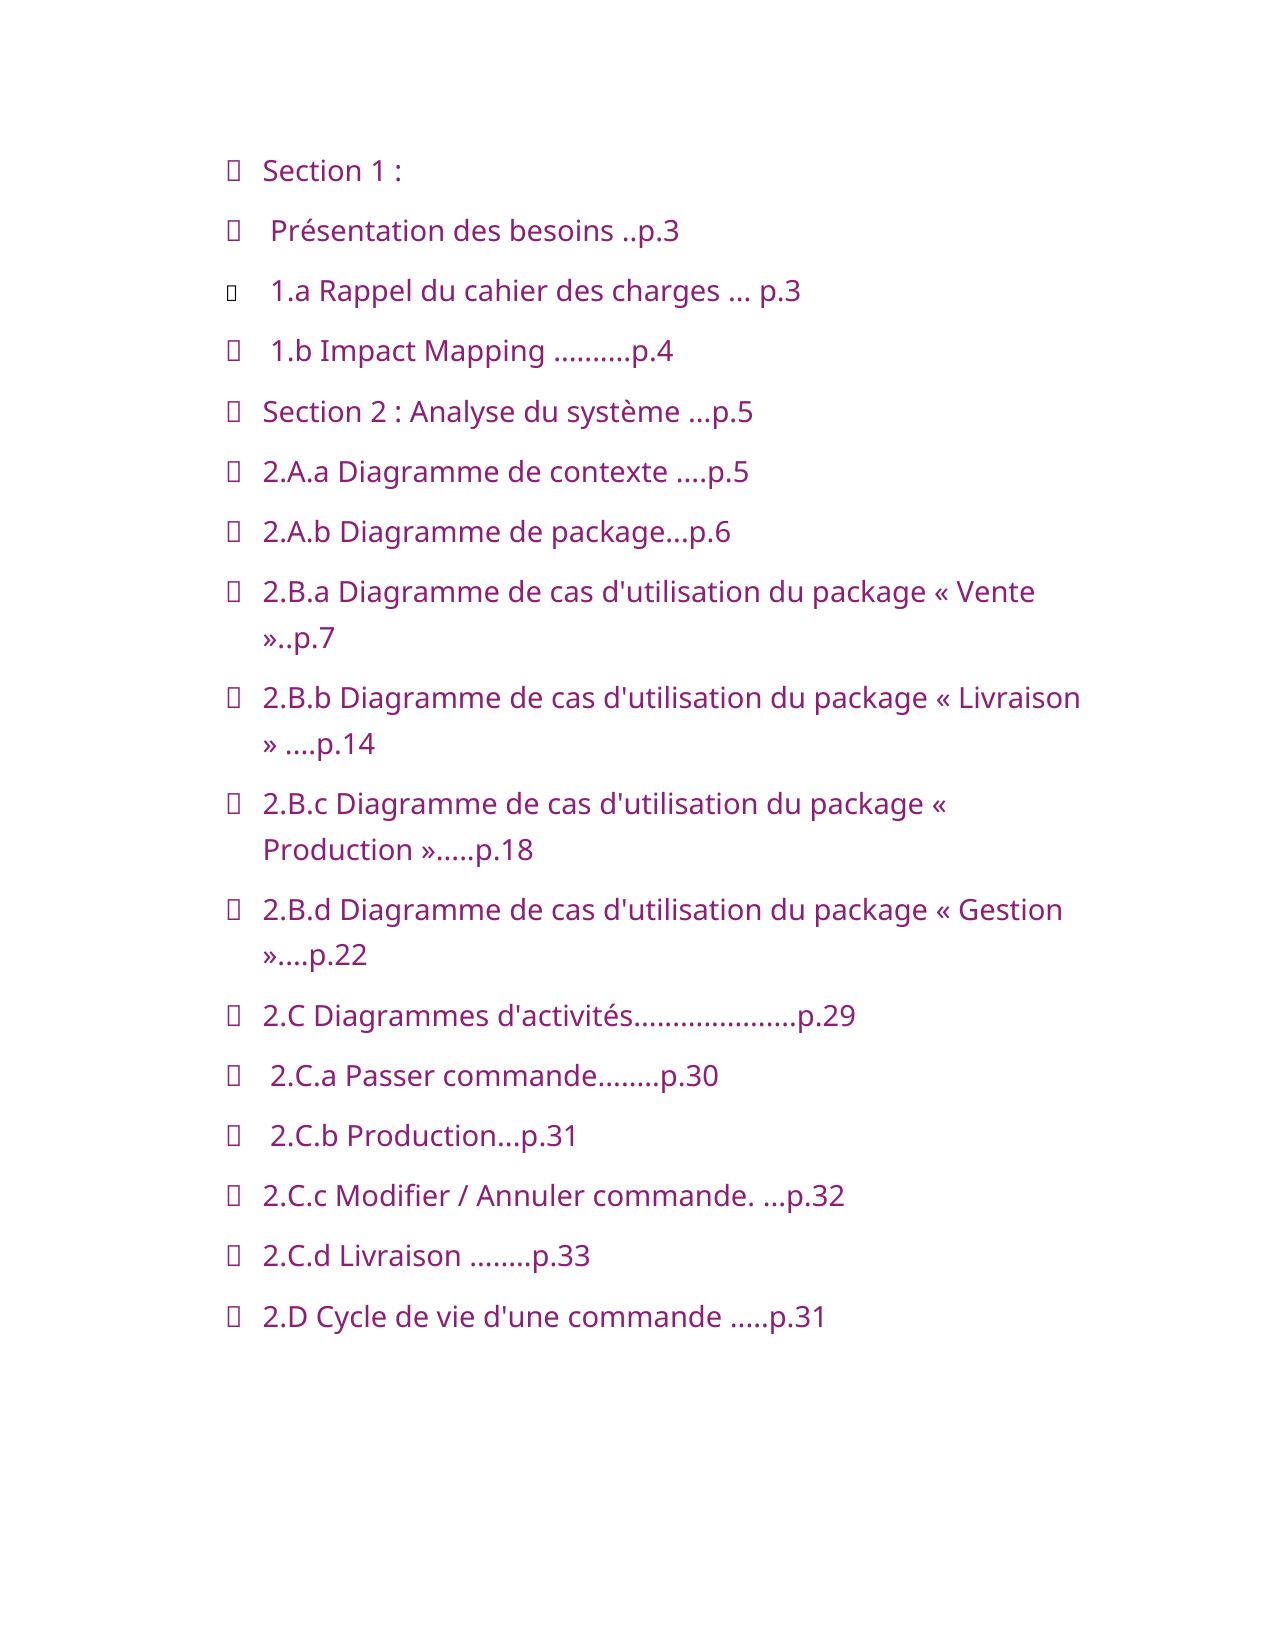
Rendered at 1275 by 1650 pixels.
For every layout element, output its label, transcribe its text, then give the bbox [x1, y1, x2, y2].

list 2.B.c Diagramme de cas d'utilisation du package « Production ».....p.18 [225, 783, 1087, 868]
list Section 1 : [225, 150, 1087, 190]
list 2.C.b Production...p.31 [225, 1115, 1087, 1155]
list 2.B.d Diagramme de cas d'utilisation du package « Gestion »....p.22 [225, 889, 1087, 974]
list Présentation des besoins ..p.3 [225, 210, 1087, 250]
list 1.b Impact Mapping ..........p.4 [225, 331, 1087, 370]
list 1.a Rappel du cahier des charges ... p.3 [225, 270, 1087, 310]
list 2.B.a Diagramme de cas d'utilisation du package « Vente »..p.7 [225, 571, 1087, 657]
list 2.C.d Livraison ........p.33 [225, 1236, 1087, 1275]
list 2.A.a Diagramme de contexte ....p.5 [225, 451, 1087, 491]
list 2.D Cycle de vie d'une commande .....p.31 [225, 1296, 1087, 1336]
list 2.C.c Modifier / Annuler commande. ...p.32 [225, 1175, 1087, 1215]
list 2.A.b Diagramme de package...p.6 [225, 511, 1087, 551]
list 2.C.a Passer commande........p.30 [225, 1055, 1087, 1095]
list 2.B.b Diagramme de cas d'utilisation du package « Livraison » ....p.14 [225, 677, 1087, 763]
list Section 2 : Analyse du système ...p.5 [225, 391, 1087, 431]
list 2.C Diagrammes d'activités.....................p.29 [225, 995, 1087, 1034]
